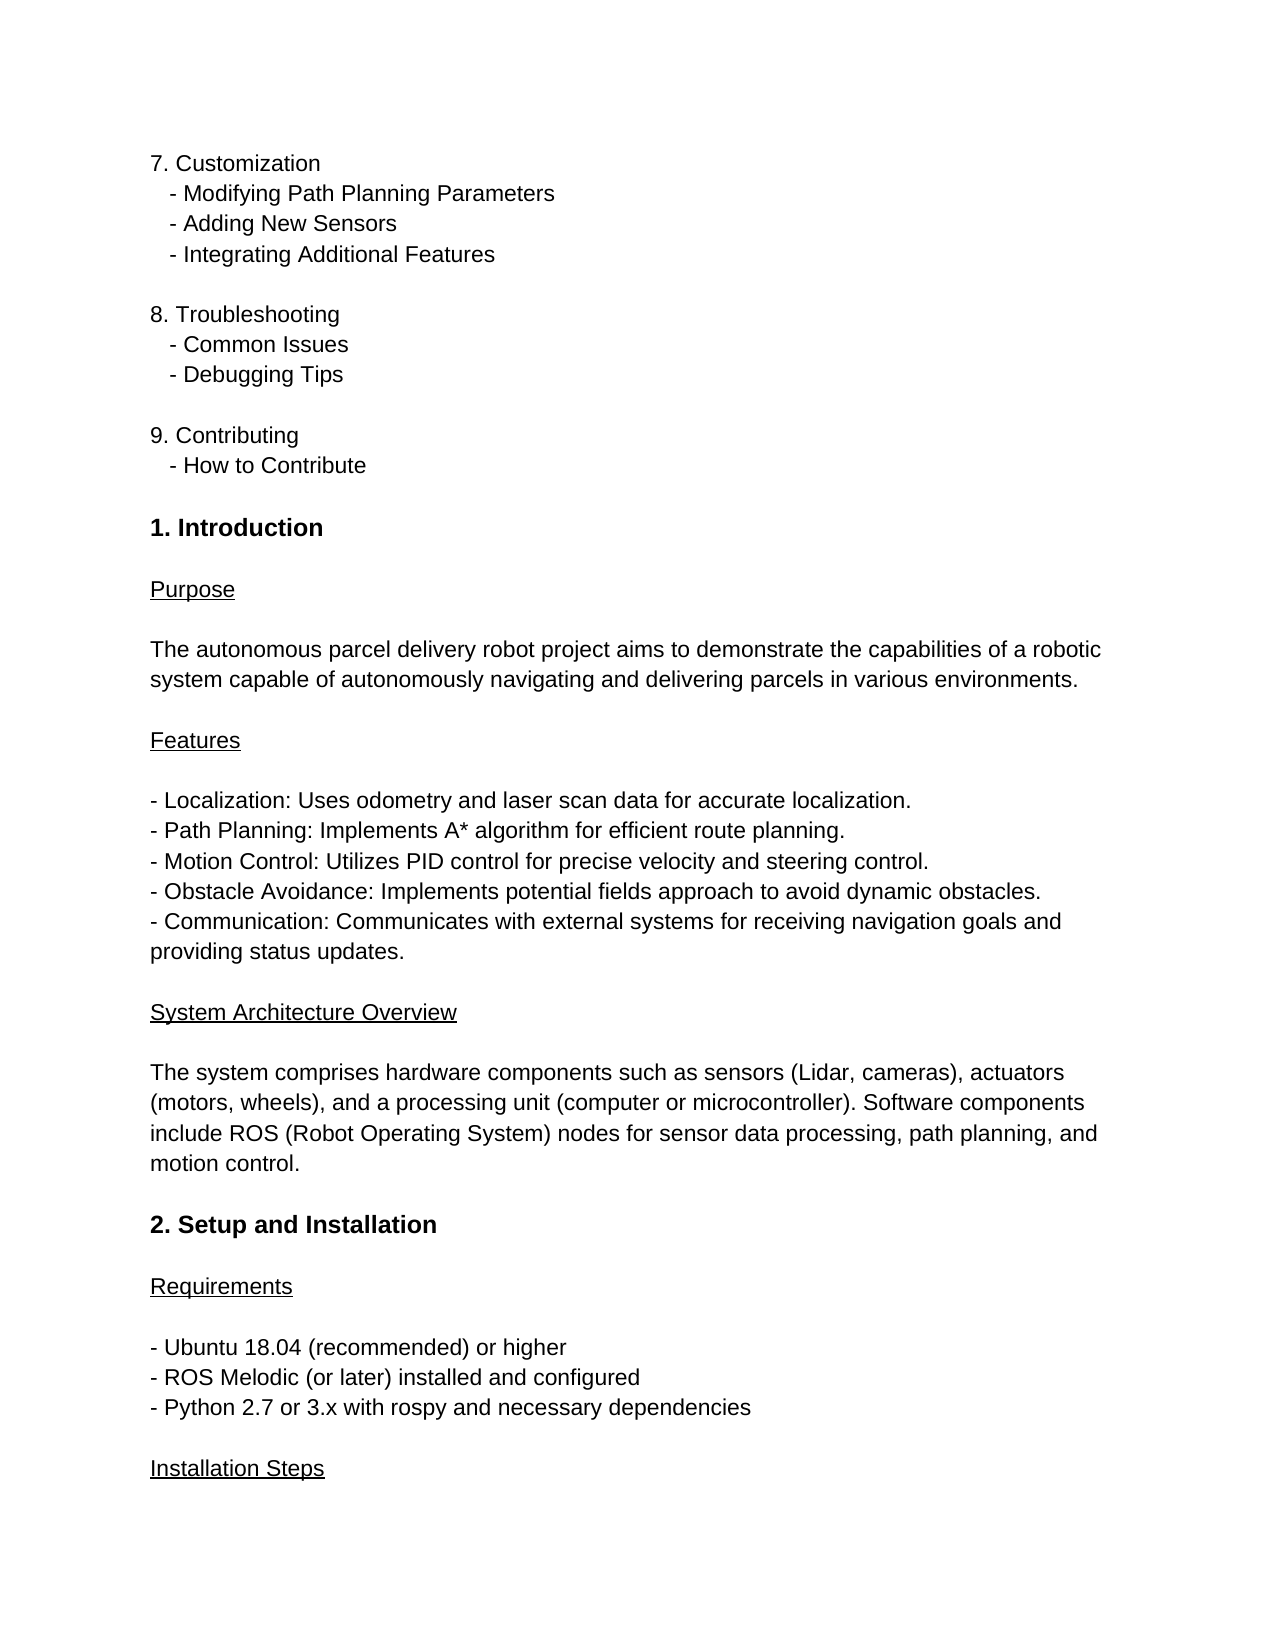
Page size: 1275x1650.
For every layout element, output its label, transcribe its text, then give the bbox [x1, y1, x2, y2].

text - Modifying Path Planning Parameters [150, 180, 1125, 207]
text System Architecture Overview [150, 999, 1125, 1025]
text The autonomous parcel delivery robot project aims to demonstrate the capabilities of a robotic system capable of autonomously navigating and delivering parcels in various environments. [150, 636, 1125, 693]
text 1. Introduction [150, 512, 1125, 541]
text - Common Issues [150, 331, 1125, 358]
text - ROS Melodic (or later) installed and configured [150, 1364, 1125, 1390]
text - Adding New Sensors [150, 210, 1125, 237]
text 9. Contributing [150, 422, 1125, 448]
text 8. Troubleshooting [150, 301, 1125, 327]
text Features [150, 727, 1125, 753]
text - How to Contribute [150, 452, 1125, 478]
text Installation Steps [150, 1454, 1125, 1481]
text Requirements [150, 1273, 1125, 1300]
text - Obstacle Avoidance: Implements potential fields approach to avoid dynamic obstacles. [150, 878, 1125, 904]
text 2. Setup and Installation [150, 1210, 1125, 1239]
text The system comprises hardware components such as sensors (Lidar, cameras), actuators (motors, wheels), and a processing unit (computer or microcontroller). Software components include ROS (Robot Operating System) nodes for sensor data processing, path planning, and motion control. [150, 1059, 1125, 1176]
text - Communication: Communicates with external systems for receiving navigation goals and providing status updates. [150, 908, 1125, 964]
text - Localization: Uses odometry and laser scan data for accurate localization. [150, 787, 1125, 813]
text Purpose [150, 576, 1125, 602]
text 7. Customization [150, 150, 1125, 176]
text - Debugging Tips [150, 361, 1125, 388]
text - Path Planning: Implements A* algorithm for efficient route planning. [150, 817, 1125, 844]
text - Motion Control: Utilizes PID control for precise velocity and steering control. [150, 848, 1125, 874]
text - Ubuntu 18.04 (recommended) or higher [150, 1334, 1125, 1360]
text - Python 2.7 or 3.x with rospy and necessary dependencies [150, 1394, 1125, 1421]
text - Integrating Additional Features [150, 241, 1125, 267]
